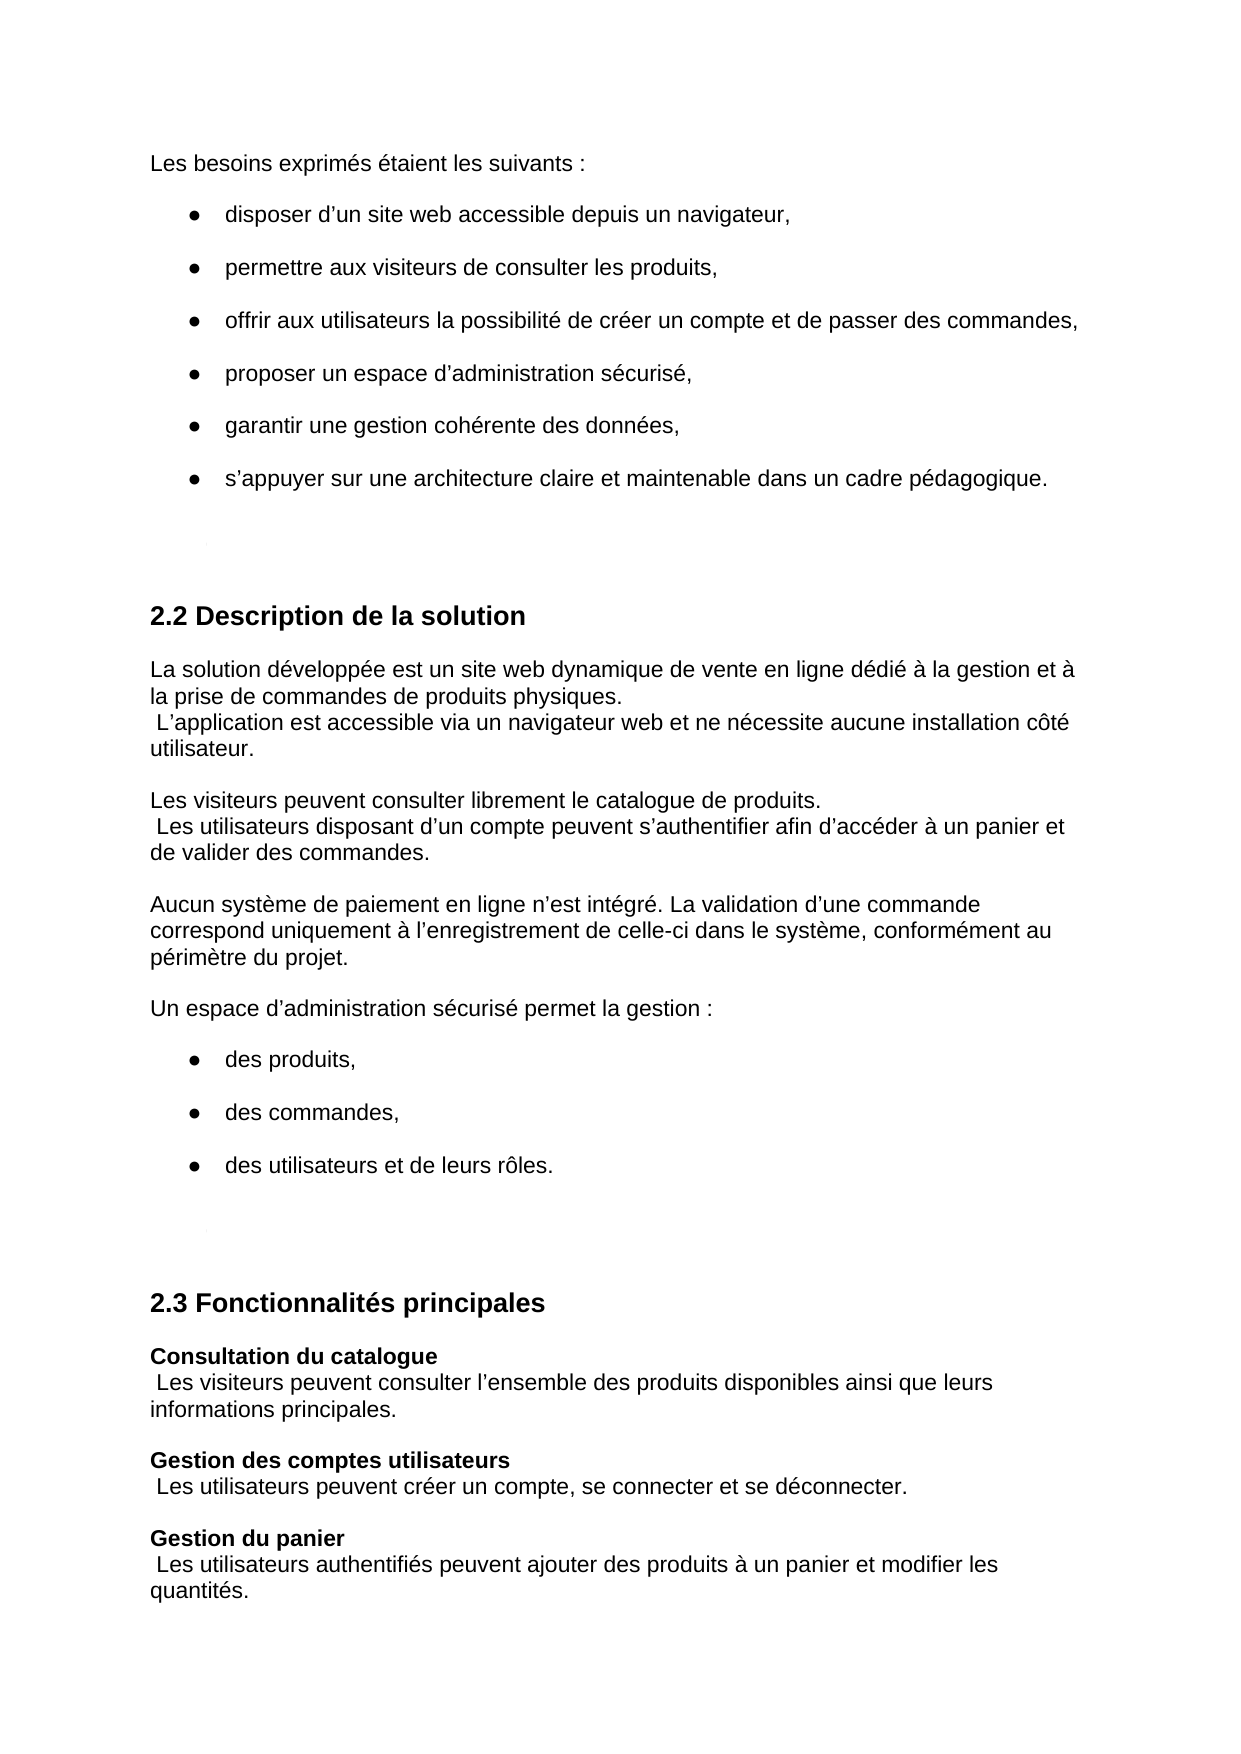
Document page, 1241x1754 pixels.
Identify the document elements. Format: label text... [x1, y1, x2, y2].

list s’appuyer sur une architecture claire et maintenable dans un cadre pédagogique. [187, 465, 1090, 518]
list des utilisateurs et de leurs rôles. [187, 1152, 1090, 1204]
subtitle 2.2 Description de la solution [150, 600, 1090, 631]
text Consultation du catalogue Les visiteurs peuvent consulter l’ensemble des produits disponibles ainsi que leurs informations principales. [150, 1343, 1090, 1422]
text Un espace d’administration sécurisé permet la gestion : [150, 995, 1090, 1021]
text Les besoins exprimés étaient les suivants : [150, 150, 1090, 176]
text La solution développée est un site web dynamique de vente en ligne dédié à la gestion et à la prise de commandes de produits physiques. L’application est accessible via un navigateur web et ne nécessite aucune installation côté utilisateur. [150, 656, 1090, 762]
text Les visiteurs peuvent consulter librement le catalogue de produits. Les utilisateurs disposant d’un compte peuvent s’authentifier afin d’accéder à un panier et de valider des commandes. [150, 787, 1090, 866]
text Aucun système de paiement en ligne n’est intégré. La validation d’une commande correspond uniquement à l’enregistrement de celle-ci dans le système, conformément au périmètre du projet. [150, 891, 1090, 970]
list permettre aux visiteurs de consulter les produits, [187, 254, 1090, 307]
list offrir aux utilisateurs la possibilité de créer un compte et de passer des commandes, [187, 307, 1090, 359]
list proposer un espace d’administration sécurisé, [187, 359, 1090, 412]
list des produits, [187, 1046, 1090, 1099]
subtitle 2.3 Fonctionnalités principales [150, 1287, 1090, 1318]
list garantir une gestion cohérente des données, [187, 412, 1090, 465]
text Gestion du panier Les utilisateurs authentifiés peuvent ajouter des produits à un panier et modifier les quantités. [150, 1525, 1090, 1604]
text Gestion des comptes utilisateurs Les utilisateurs peuvent créer un compte, se connecter et se déconnecter. [150, 1447, 1090, 1500]
list disposer d’un site web accessible depuis un navigateur, [187, 201, 1090, 254]
list des commandes, [187, 1099, 1090, 1152]
